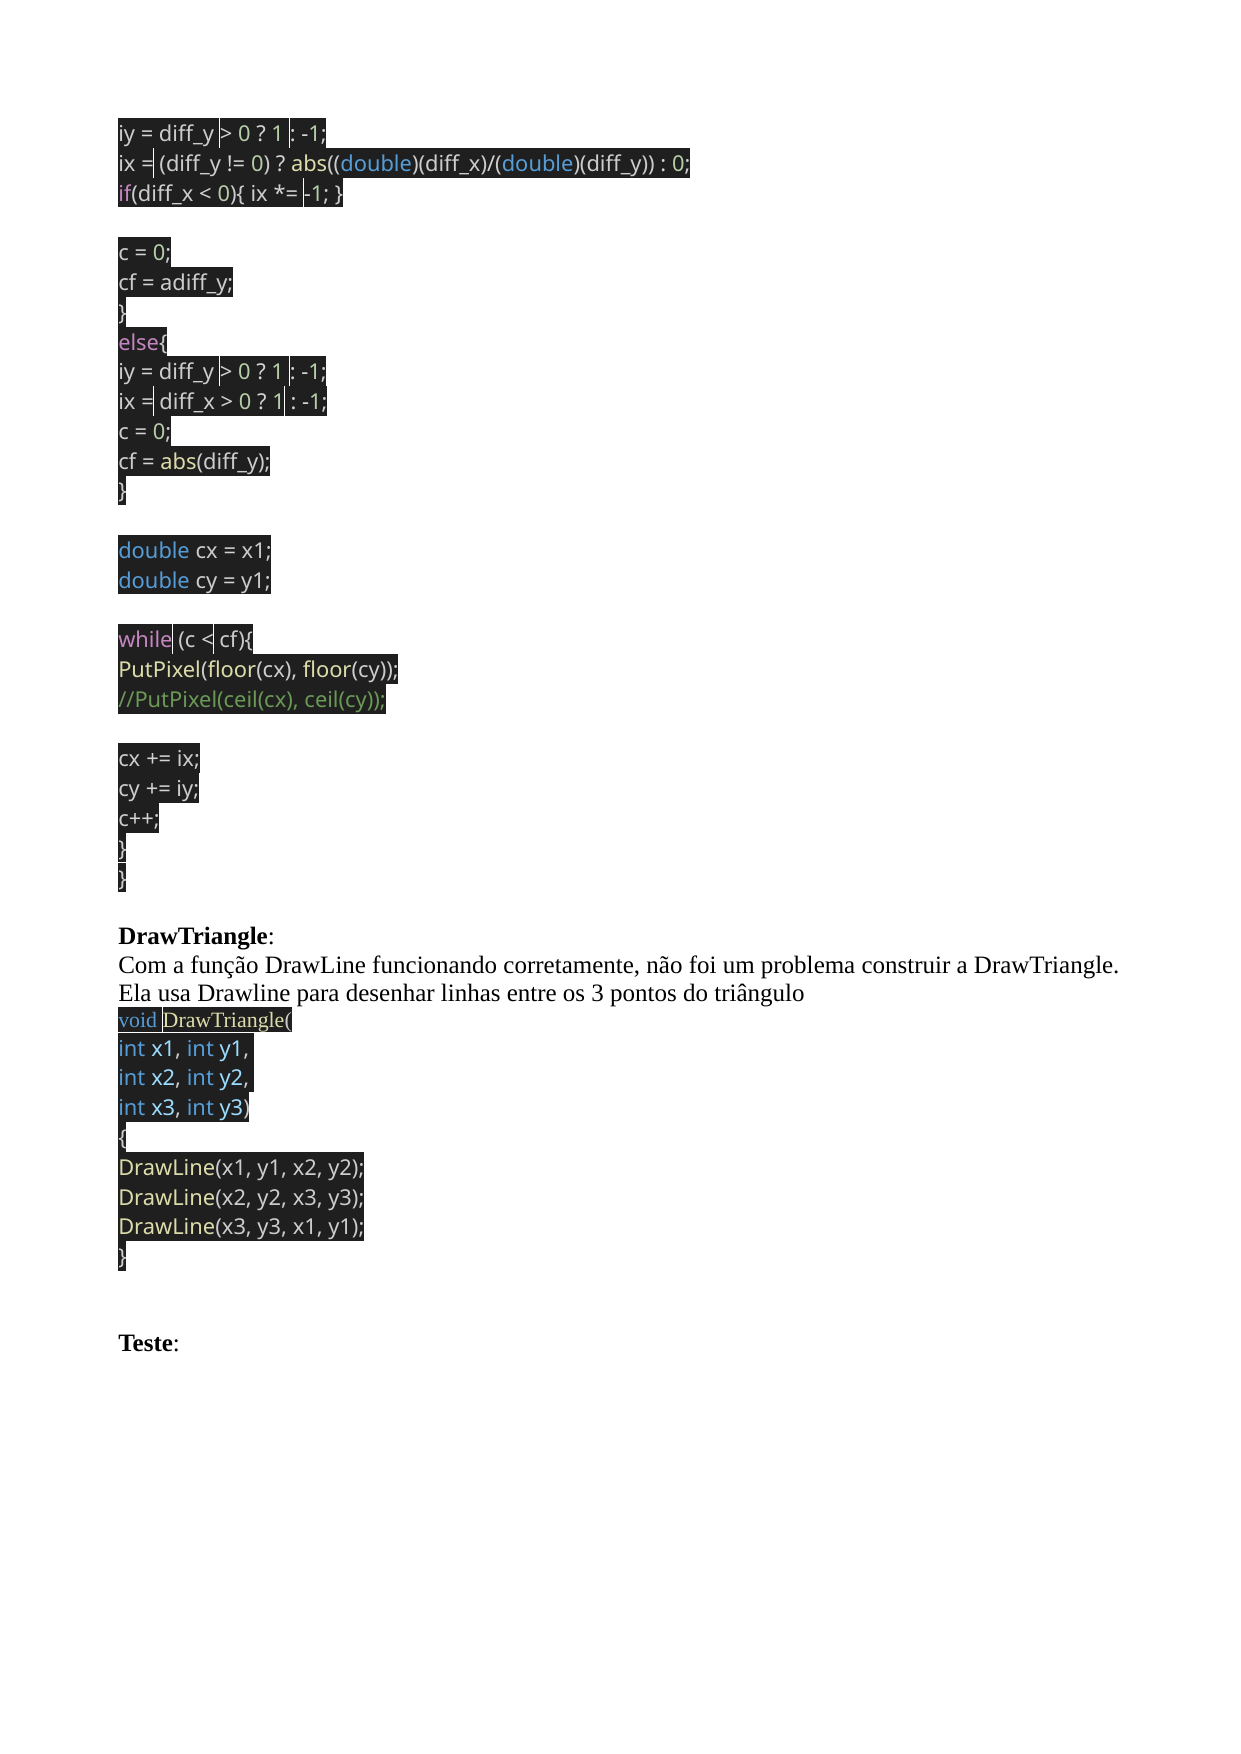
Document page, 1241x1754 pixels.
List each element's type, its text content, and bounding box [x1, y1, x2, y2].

text cx += ix; [118, 743, 1122, 773]
text ix = (diff_y != 0) ? abs((double)(diff_x)/(double)(diff_y)) : 0; [118, 148, 1122, 178]
text iy = diff_y > 0 ? 1 : -1; [118, 356, 1122, 386]
text Com a função DrawLine funcionando corretamente, não foi um problema construir a DrawTriangle. Ela usa Drawline para desenhar linhas entre os 3 pontos do triângulo [118, 950, 1122, 1007]
text iy = diff_y > 0 ? 1 : -1; [118, 118, 1122, 148]
text int x1, int y1, [118, 1032, 1122, 1062]
text cy += iy; [118, 773, 1122, 803]
text c = 0; [118, 237, 1122, 267]
text //PutPixel(ceil(cx), ceil(cy)); [118, 684, 1122, 714]
text } [118, 833, 1122, 862]
text } [118, 297, 1122, 327]
text ix = diff_x > 0 ? 1 : -1; [118, 386, 1122, 416]
text double cy = y1; [118, 565, 1122, 594]
text } [118, 862, 1122, 892]
text int x3, int y3) [118, 1092, 1122, 1122]
text DrawLine(x1, y1, x2, y2); [118, 1152, 1122, 1181]
text PutPixel(floor(cx), floor(cy)); [118, 654, 1122, 684]
text Teste: [118, 1328, 1122, 1357]
text } [118, 1241, 1122, 1271]
text DrawLine(x2, y2, x3, y3); [118, 1181, 1122, 1211]
text else{ [118, 327, 1122, 356]
text c++; [118, 803, 1122, 833]
text DrawLine(x3, y3, x1, y1); [118, 1211, 1122, 1241]
text int x2, int y2, [118, 1062, 1122, 1092]
text DrawTriangle: [118, 921, 1122, 950]
text while (c < cf){ [118, 624, 1122, 654]
text cf = abs(diff_y); [118, 446, 1122, 476]
text double cx = x1; [118, 535, 1122, 565]
text { [118, 1122, 1122, 1152]
text cf = adiff_y; [118, 267, 1122, 297]
text c = 0; [118, 416, 1122, 446]
text } [118, 476, 1122, 505]
text if(diff_x < 0){ ix *= -1; } [118, 178, 1122, 207]
text void DrawTriangle( [118, 1007, 1122, 1032]
